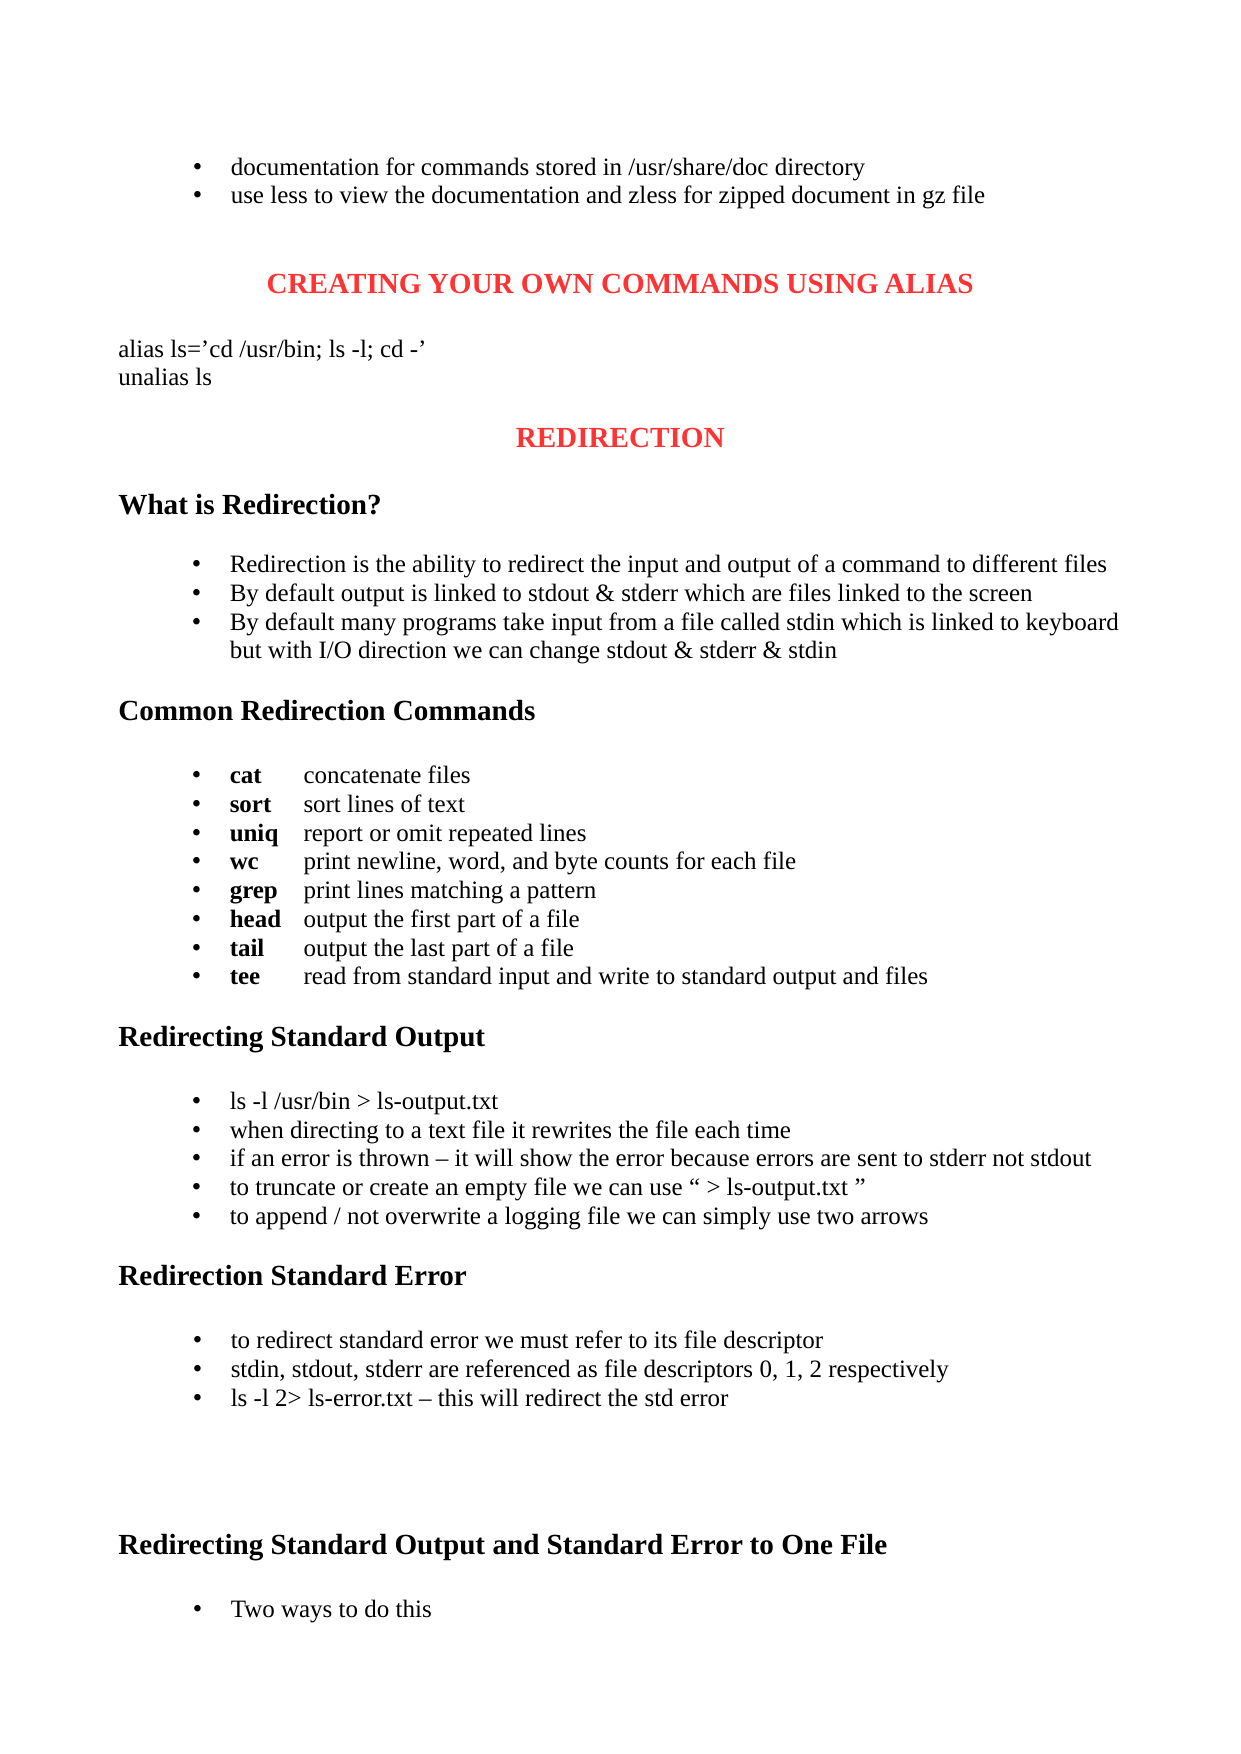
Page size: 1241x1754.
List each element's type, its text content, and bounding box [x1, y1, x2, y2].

text Redirecting Standard Output [118, 1019, 1122, 1052]
list tee read from standard input and write to standard output and files [192, 961, 1122, 990]
list sort sort lines of text [192, 789, 1122, 818]
list By default many programs take input from a file called stdin which is linked to keyboard but with I/O direction we can change stdout & stderr & stdin [192, 607, 1122, 664]
text Redirection Standard Error [118, 1258, 1122, 1292]
list grep print lines matching a pattern [192, 875, 1122, 904]
list By default output is linked to stdout & stderr which are files linked to the screen [192, 578, 1122, 607]
list cat concatenate files [192, 760, 1122, 789]
list use less to view the documentation and zless for zipped document in gz file [193, 180, 1122, 209]
list ls -l /usr/bin > ls-output.txt [192, 1086, 1122, 1115]
list uniq report or omit repeated lines [192, 818, 1122, 846]
text alias ls=’cd /usr/bin; ls -l; cd -’ [118, 334, 1122, 362]
list stdin, stdout, stderr are referenced as file descriptors 0, 1, 2 respectively [193, 1354, 1122, 1383]
list wc print newline, word, and byte counts for each file [192, 846, 1122, 875]
list when directing to a text file it rewrites the file each time [192, 1115, 1122, 1143]
list if an error is thrown – it will show the error because errors are sent to stderr not stdout [192, 1143, 1122, 1172]
text REDIRECTION [118, 420, 1122, 453]
text CREATING YOUR OWN COMMANDS USING ALIAS [118, 267, 1122, 300]
list tail output the last part of a file [192, 933, 1122, 961]
list ls -l 2> ls-error.txt – this will redirect the std error [193, 1383, 1122, 1412]
list Two ways to do this [193, 1594, 1122, 1623]
list to append / not overwrite a logging file we can simply use two arrows [192, 1201, 1122, 1230]
text What is Redirection? [118, 487, 1122, 521]
text Common Redirection Commands [118, 693, 1122, 727]
list Redirection is the ability to redirect the input and output of a command to different files [192, 549, 1122, 578]
text unalias ls [118, 362, 1122, 391]
list to redirect standard error we must refer to its file descriptor [193, 1326, 1122, 1354]
list to truncate or create an empty file we can use “ > ls-output.txt ” [192, 1172, 1122, 1201]
list documentation for commands stored in /usr/share/doc directory [193, 152, 1122, 180]
text Redirecting Standard Output and Standard Error to One File [118, 1527, 1122, 1560]
list head output the first part of a file [192, 904, 1122, 933]
